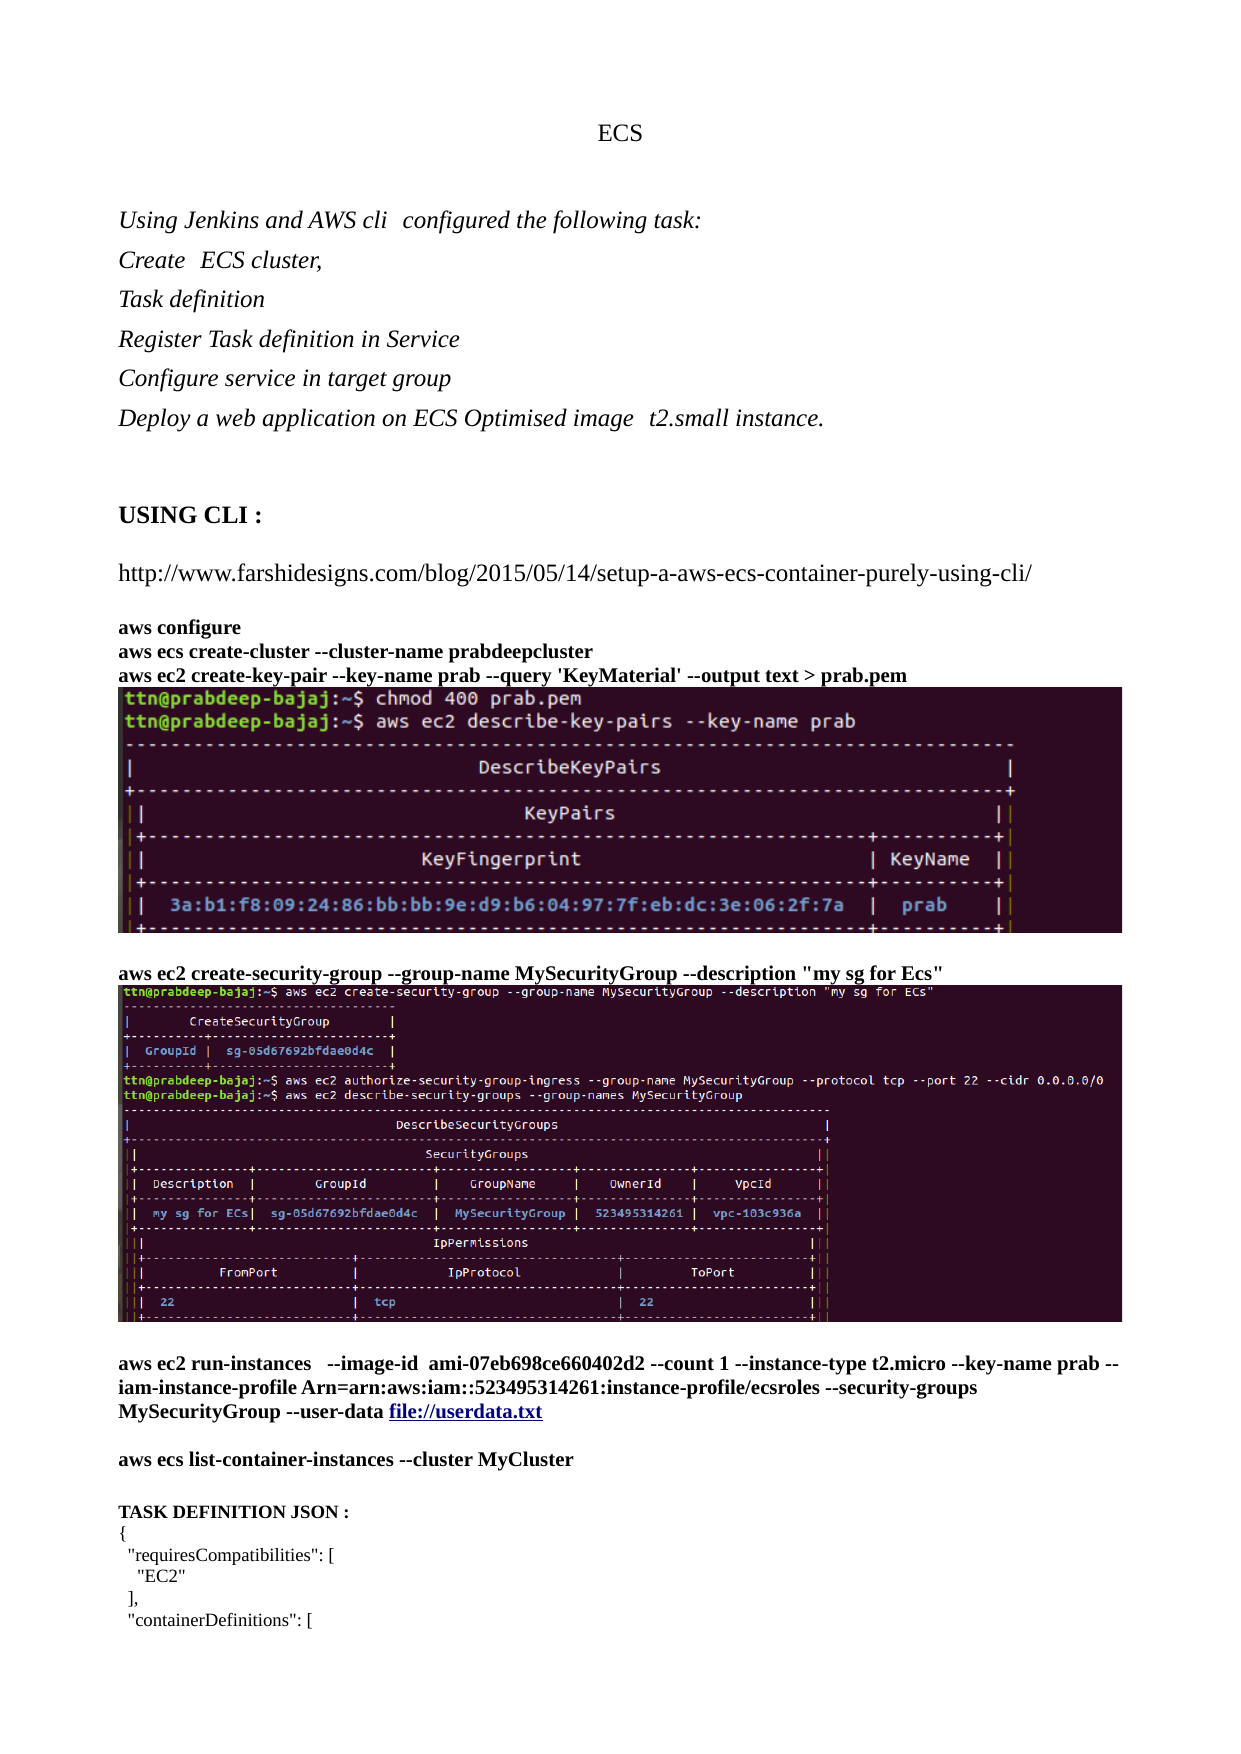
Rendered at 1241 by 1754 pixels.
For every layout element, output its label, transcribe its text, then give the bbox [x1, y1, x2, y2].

picture [118, 687, 1123, 933]
text Task definition [118, 284, 1122, 313]
text Using Jenkins and AWS cli configured the following task: [118, 205, 1122, 234]
text "requiresCompatibilities": [ [118, 1544, 1122, 1565]
text aws configure [118, 615, 1122, 639]
text TASK DEFINITION JSON : [118, 1501, 1122, 1522]
text aws ec2 create-key-pair --key-name prab --query 'KeyMaterial' --output text > prab.pem [118, 663, 1122, 687]
text ], [118, 1587, 1122, 1608]
text { [118, 1522, 1122, 1544]
text "EC2" [118, 1565, 1122, 1587]
text aws ec2 run-instances --image-id ami-07eb698ce660402d2 --count 1 --instance-type t2.micro --key-name prab --iam-instance-profile Arn=arn:aws:iam::523495314261:instance-profile/ecsroles --security-groups MySecurityGroup --user-data file://userdata.txt [118, 1351, 1122, 1423]
text Configure service in target group [118, 363, 1122, 392]
text USING CLI : [118, 500, 1122, 529]
text aws ec2 create-security-group --group-name MySecurityGroup --description "my sg for Ecs" [118, 961, 1122, 985]
text aws ecs create-cluster --cluster-name prabdeepcluster [118, 639, 1122, 663]
text http://www.farshidesigns.com/blog/2015/05/14/setup-a-aws-ecs-container-purely-using-cli/ [118, 558, 1122, 586]
text Create ECS cluster, [118, 245, 1122, 273]
text Deploy a web application on ECS Optimised image t2.small instance. [118, 403, 1122, 432]
text aws ecs list-container-instances --cluster MyCluster [118, 1447, 1122, 1471]
text "containerDefinitions": [ [118, 1608, 1122, 1630]
picture [118, 985, 1123, 1322]
text Register Task definition in Service [118, 324, 1122, 353]
